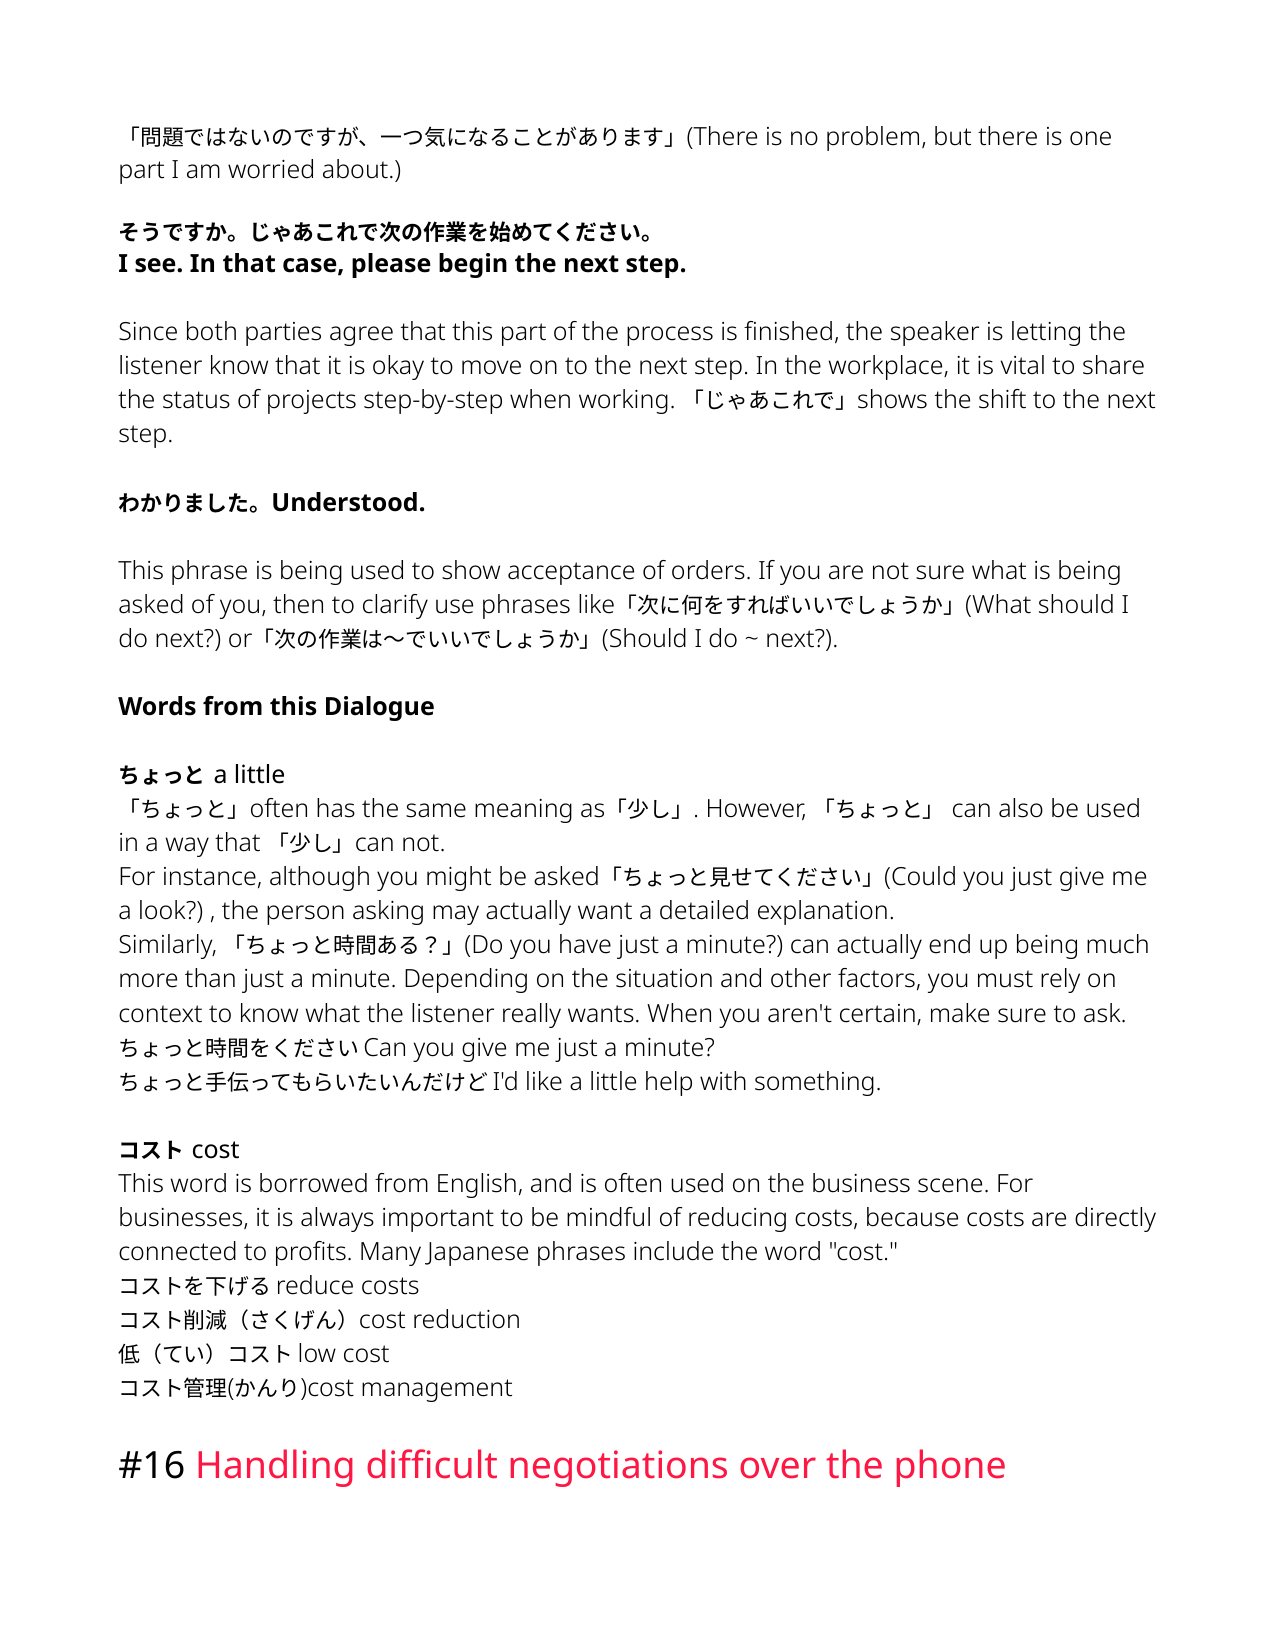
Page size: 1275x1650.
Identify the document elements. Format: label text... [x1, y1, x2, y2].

text Similarly, 「ちょっと時間ある？」(Do you have just a minute?) can actually end up being much more than just a minute. Depending on the situation and other factors, you must rely on context to know what the listener really wants. When you aren't certain, make sure to ask. [118, 927, 1157, 1029]
text 「ちょっと」often has the same meaning as「少し」. However, 「ちょっと」 can also be used in a way that 「少し」can not. [118, 791, 1157, 859]
text #16 Handling difficult negotiations over the phone [118, 1438, 1157, 1489]
text 「問題ではないのですが、一つ気になることがあります」(There is no problem, but there is one part I am worried about.) [118, 118, 1157, 186]
text ちょっと手伝ってもらいたいんだけどI'd like a little help with something. [118, 1063, 1157, 1097]
text コストを下げるreduce costs [118, 1268, 1157, 1302]
text This word is borrowed from English, and is often used on the business scene. For businesses, it is always important to be mindful of reducing costs, because costs are directly connected to profits. Many Japanese phrases include the word "cost." [118, 1166, 1157, 1268]
text Words from this Dialogue [118, 689, 1157, 723]
text This phrase is being used to show acceptance of orders. If you are not sure what is being asked of you, then to clarify use phrases like「次に何をすればいいでしょうか」(What should I do next?) or「次の作業は～でいいでしょうか」(Should I do ~ next?). [118, 552, 1157, 654]
text コスト削減（さくげん）cost reduction [118, 1302, 1157, 1336]
text コスト管理(かんり)cost management [118, 1370, 1157, 1404]
text I see. In that case, please begin the next step. [118, 246, 1157, 280]
text そうですか。じゃあこれで次の作業を始めてください。 [118, 220, 1157, 246]
text For instance, although you might be asked「ちょっと見せてください」(Could you just give me a look?) , the person asking may actually want a detailed explanation. [118, 859, 1157, 927]
text ちょっと時間をくださいCan you give me just a minute? [118, 1029, 1157, 1063]
text 低（てい）コストlow cost [118, 1336, 1157, 1370]
text コスト cost [118, 1131, 1157, 1166]
text わかりました。Understood. [118, 484, 1157, 518]
text ちょっと a little [118, 757, 1157, 791]
text Since both parties agree that this part of the process is finished, the speaker is letting the listener know that it is okay to move on to the next step. In the workplace, it is vital to share the status of projects step-by-step when working. 「じゃあこれで」shows the shift to the next step. [118, 314, 1157, 450]
